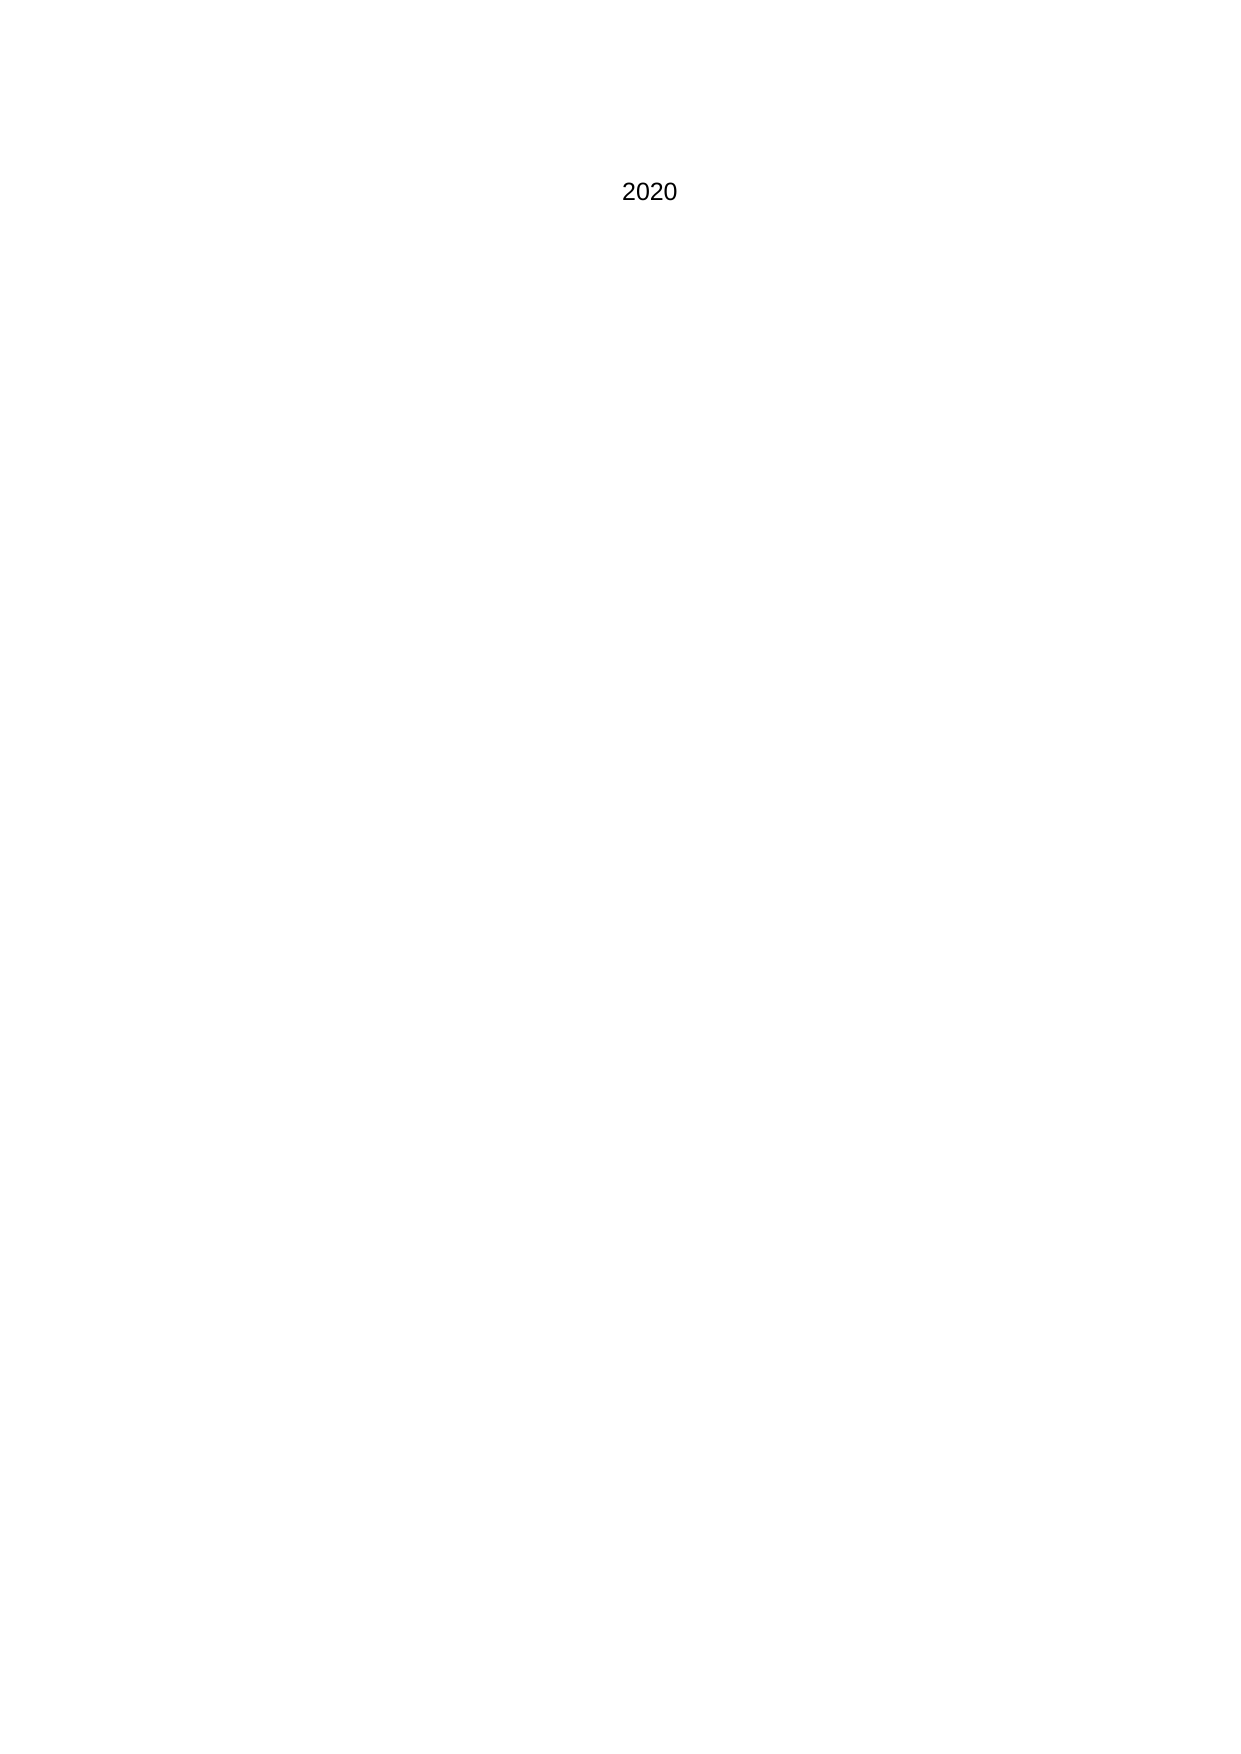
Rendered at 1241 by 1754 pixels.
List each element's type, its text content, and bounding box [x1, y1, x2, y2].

text 2020 [177, 177, 1122, 206]
